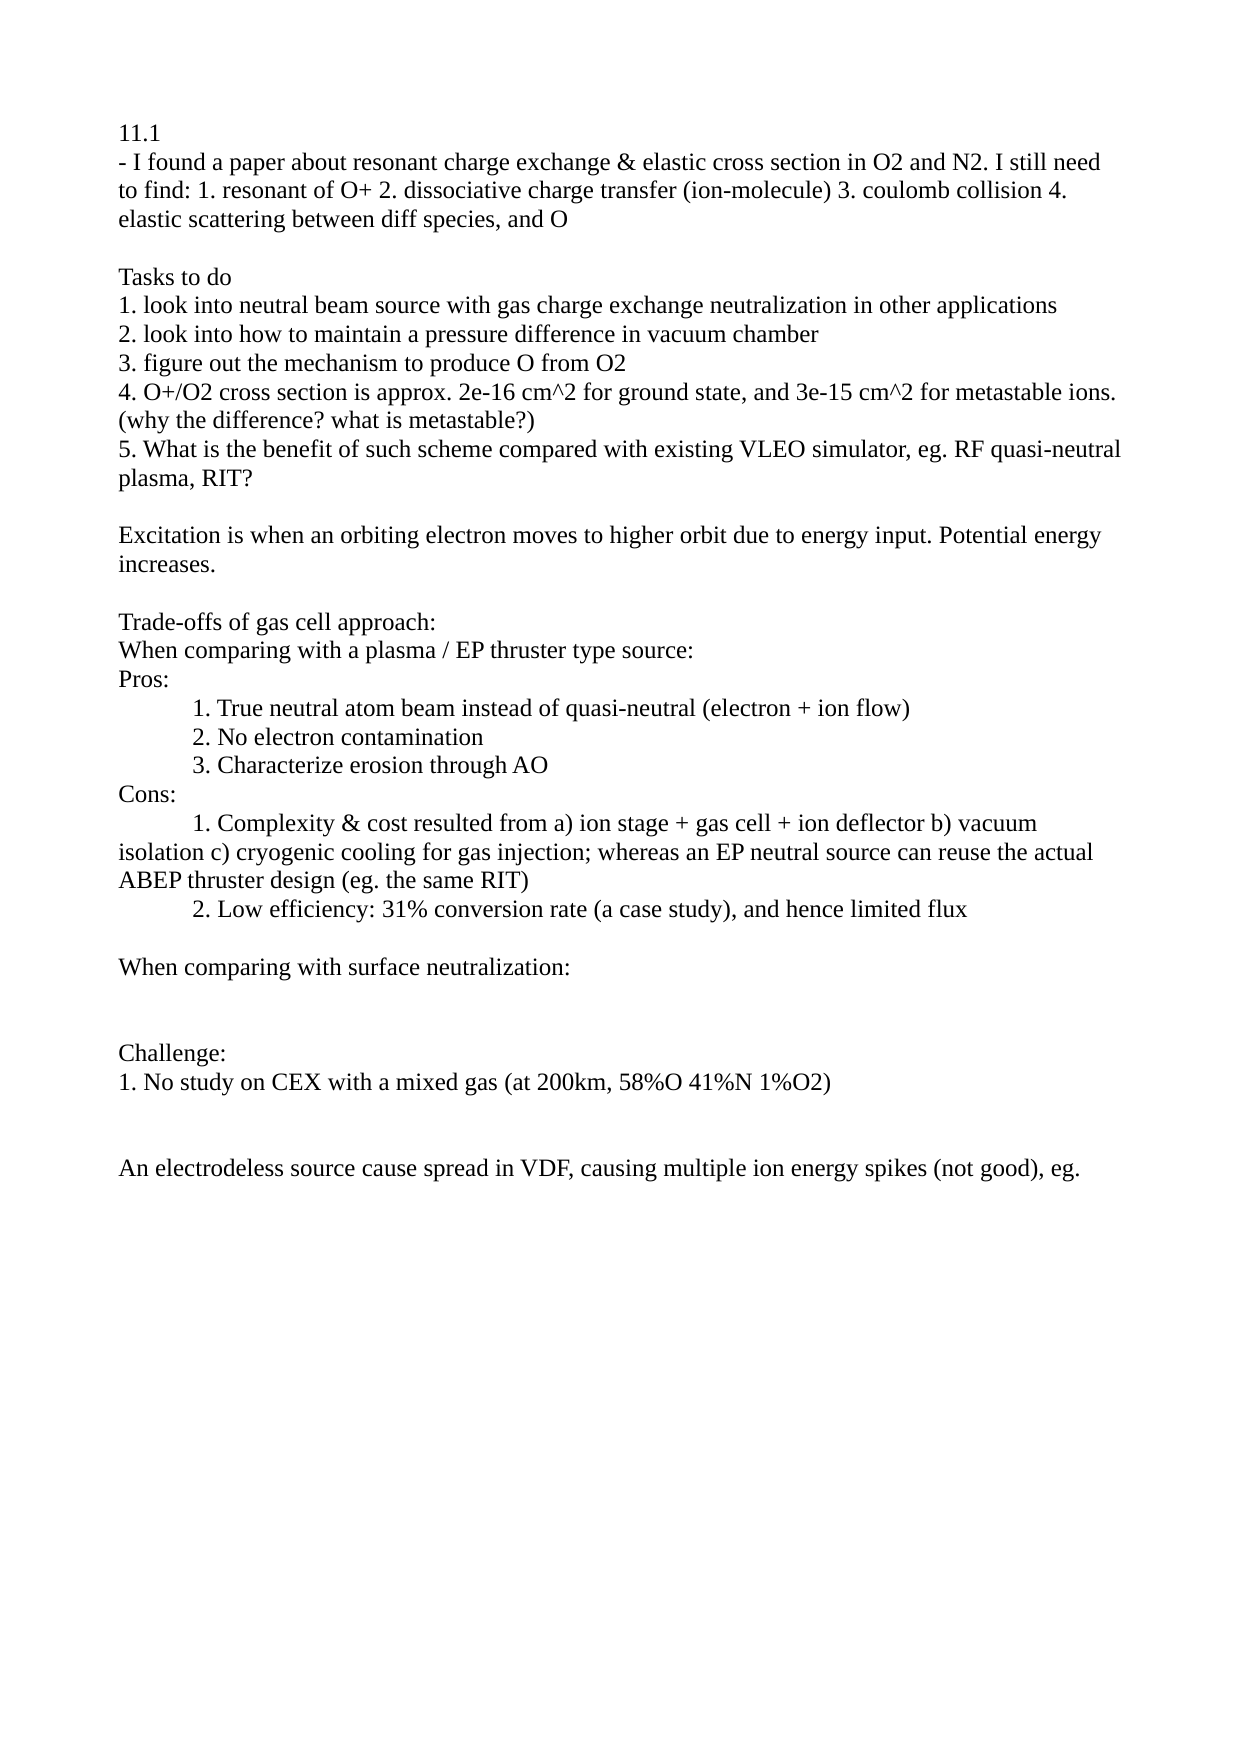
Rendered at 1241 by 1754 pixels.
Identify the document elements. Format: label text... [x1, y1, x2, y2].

text 4. O+/O2 cross section is approx. 2e-16 cm^2 for ground state, and 3e-15 cm^2 for metastable ions. (why the difference? what is metastable?) [118, 377, 1122, 434]
text Cons: [118, 779, 1122, 808]
text Excitation is when an orbiting electron moves to higher orbit due to energy input. Potential energy increases. [118, 521, 1122, 578]
text An electrodeless source cause spread in VDF, causing multiple ion energy spikes (not good), eg. [118, 1153, 1122, 1182]
text 11.1 [118, 118, 1122, 147]
text 2. Low efficiency: 31% conversion rate (a case study), and hence limited flux [118, 894, 1122, 923]
text 1. True neutral atom beam instead of quasi-neutral (electron + ion flow) [118, 693, 1122, 722]
text 1. Complexity & cost resulted from a) ion stage + gas cell + ion deflector b) vacuum isolation c) cryogenic cooling for gas injection; whereas an EP neutral source can reuse the actual ABEP thruster design (eg. the same RIT) [118, 808, 1122, 894]
text 1. No study on CEX with a mixed gas (at 200km, 58%O 41%N 1%O2) [118, 1067, 1122, 1096]
text 2. No electron contamination [118, 722, 1122, 751]
text 3. figure out the mechanism to produce O from O2 [118, 348, 1122, 377]
text Trade-offs of gas cell approach: [118, 607, 1122, 636]
text 5. What is the benefit of such scheme compared with existing VLEO simulator, eg. RF quasi-neutral plasma, RIT? [118, 434, 1122, 492]
text - I found a paper about resonant charge exchange & elastic cross section in O2 and N2. I still need to find: 1. resonant of O+ 2. dissociative charge transfer (ion-molecule) 3. coulomb collision 4. elastic scattering between diff species, and O [118, 147, 1122, 233]
text Challenge: [118, 1038, 1122, 1067]
text 3. Characterize erosion through AO [118, 751, 1122, 779]
text When comparing with a plasma / EP thruster type source: [118, 636, 1122, 664]
text When comparing with surface neutralization: [118, 952, 1122, 981]
text Tasks to do [118, 262, 1122, 291]
text Pros: [118, 664, 1122, 693]
text 1. look into neutral beam source with gas charge exchange neutralization in other applications [118, 291, 1122, 319]
text 2. look into how to maintain a pressure difference in vacuum chamber [118, 319, 1122, 348]
